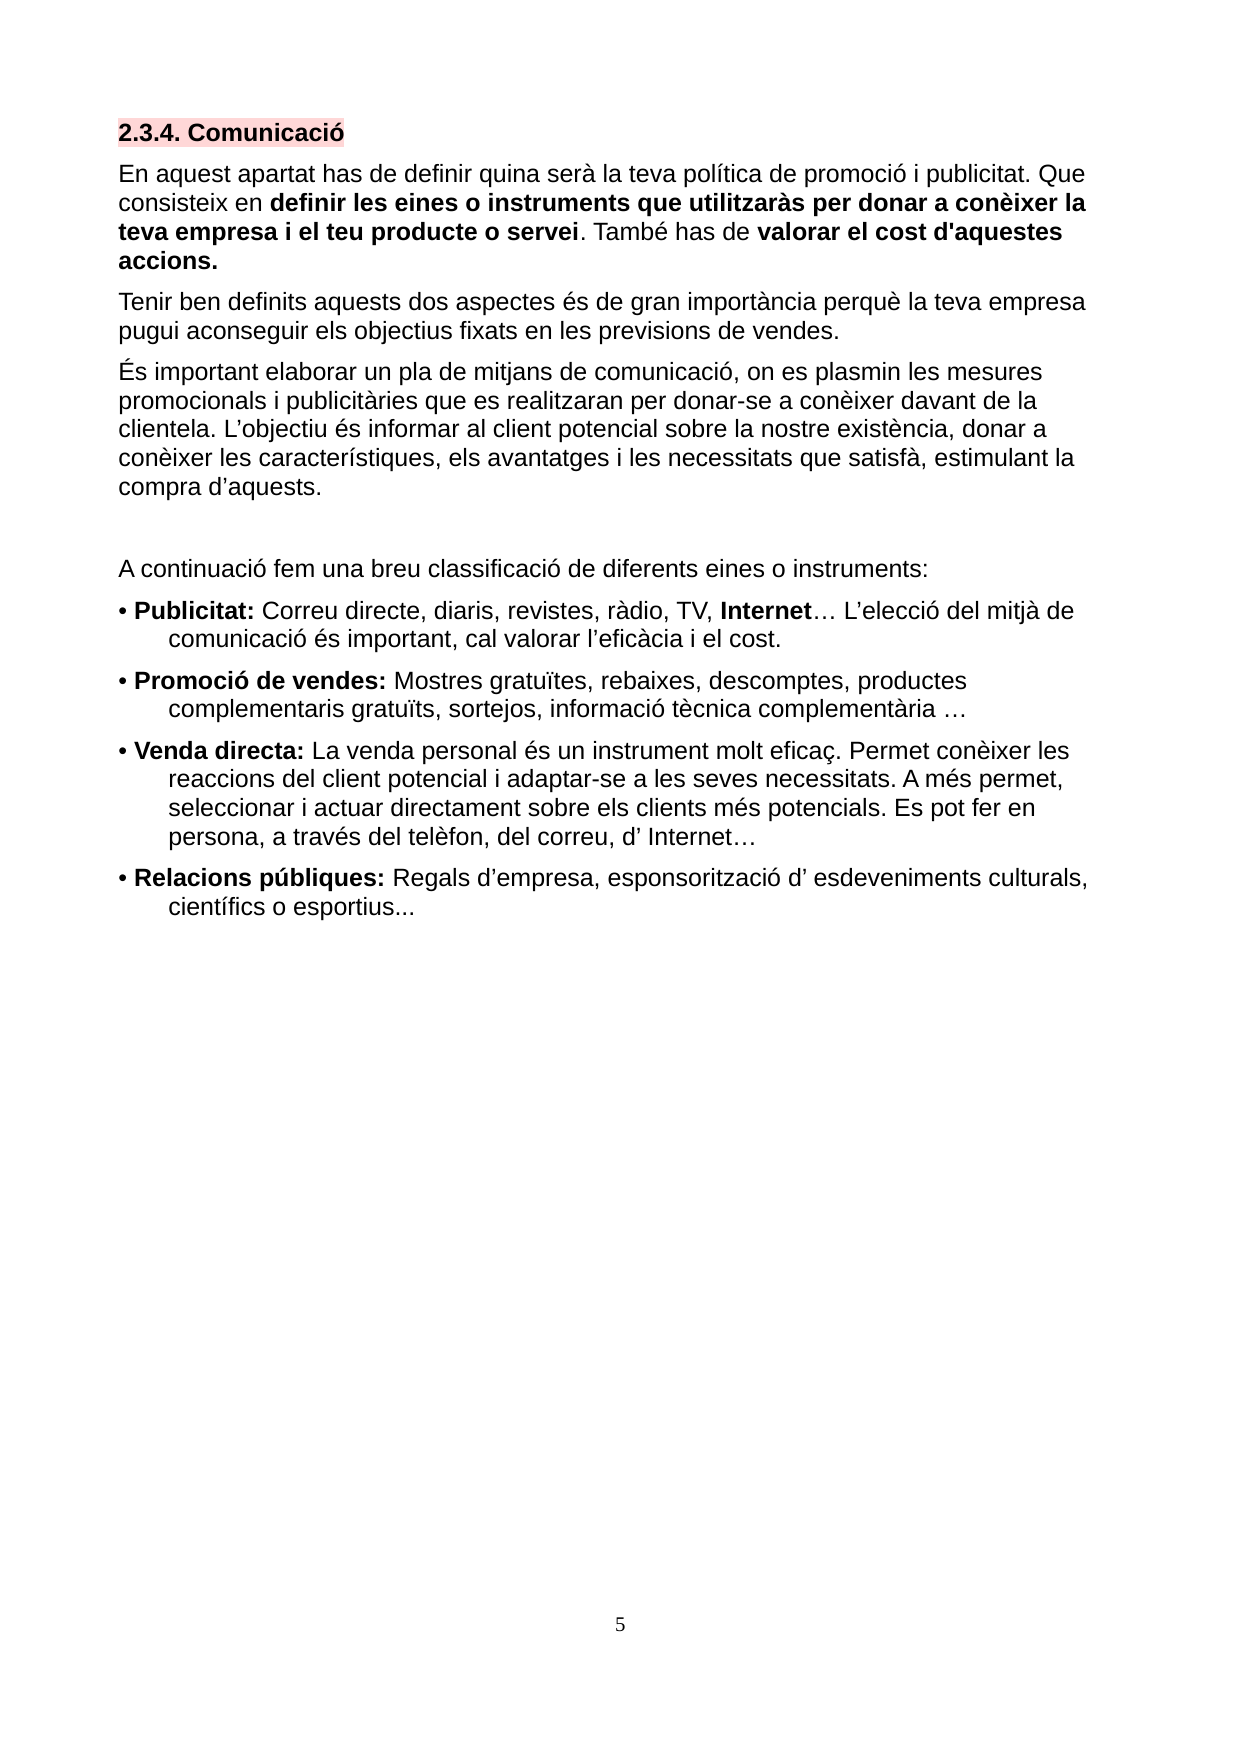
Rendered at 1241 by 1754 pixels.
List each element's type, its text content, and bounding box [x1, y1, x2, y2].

text Tenir ben definits aquests dos aspectes és de gran importància perquè la teva empresa pugui aconseguir els objectius fixats en les previsions de vendes. [118, 287, 1122, 344]
text • Venda directa: La venda personal és un instrument molt eficaç. Permet conèixer les reaccions del client potencial i adaptar-se a les seves necessitats. A més permet, seleccionar i actuar directament sobre els clients més potencials. Es pot fer en persona, a través del telèfon, del correu, d’ Internet… [118, 736, 1122, 851]
text • Relacions públiques: Regals d’empresa, esponsorització d’ esdeveniments culturals, científics o esportius... [118, 863, 1122, 921]
text • Promoció de vendes: Mostres gratuïtes, rebaixes, descomptes, productes complementaris gratuïts, sortejos, informació tècnica complementària … [118, 666, 1122, 723]
text A continuació fem una breu classificació de diferents eines o instruments: [118, 554, 1122, 583]
text 2.3.4. Comunicació [118, 118, 1122, 147]
text • Publicitat: Correu directe, diaris, revistes, ràdio, TV, Internet… L’elecció del mitjà de comunicació és important, cal valorar l’eficàcia i el cost. [118, 596, 1122, 653]
text És important elaborar un pla de mitjans de comunicació, on es plasmin les mesures promocionals i publicitàries que es realitzaran per donar-se a conèixer davant de la clientela. L’objectiu és informar al client potencial sobre la nostre existència, donar a conèixer les característiques, els avantatges i les necessitats que satisfà, estimulant la compra d’aquests. [118, 357, 1122, 501]
text En aquest apartat has de definir quina serà la teva política de promoció i publicitat. Que consisteix en definir les eines o instruments que utilitzaràs per donar a conèixer la teva empresa i el teu producte o servei. També has de valorar el cost d'aquestes accions. [118, 159, 1122, 274]
